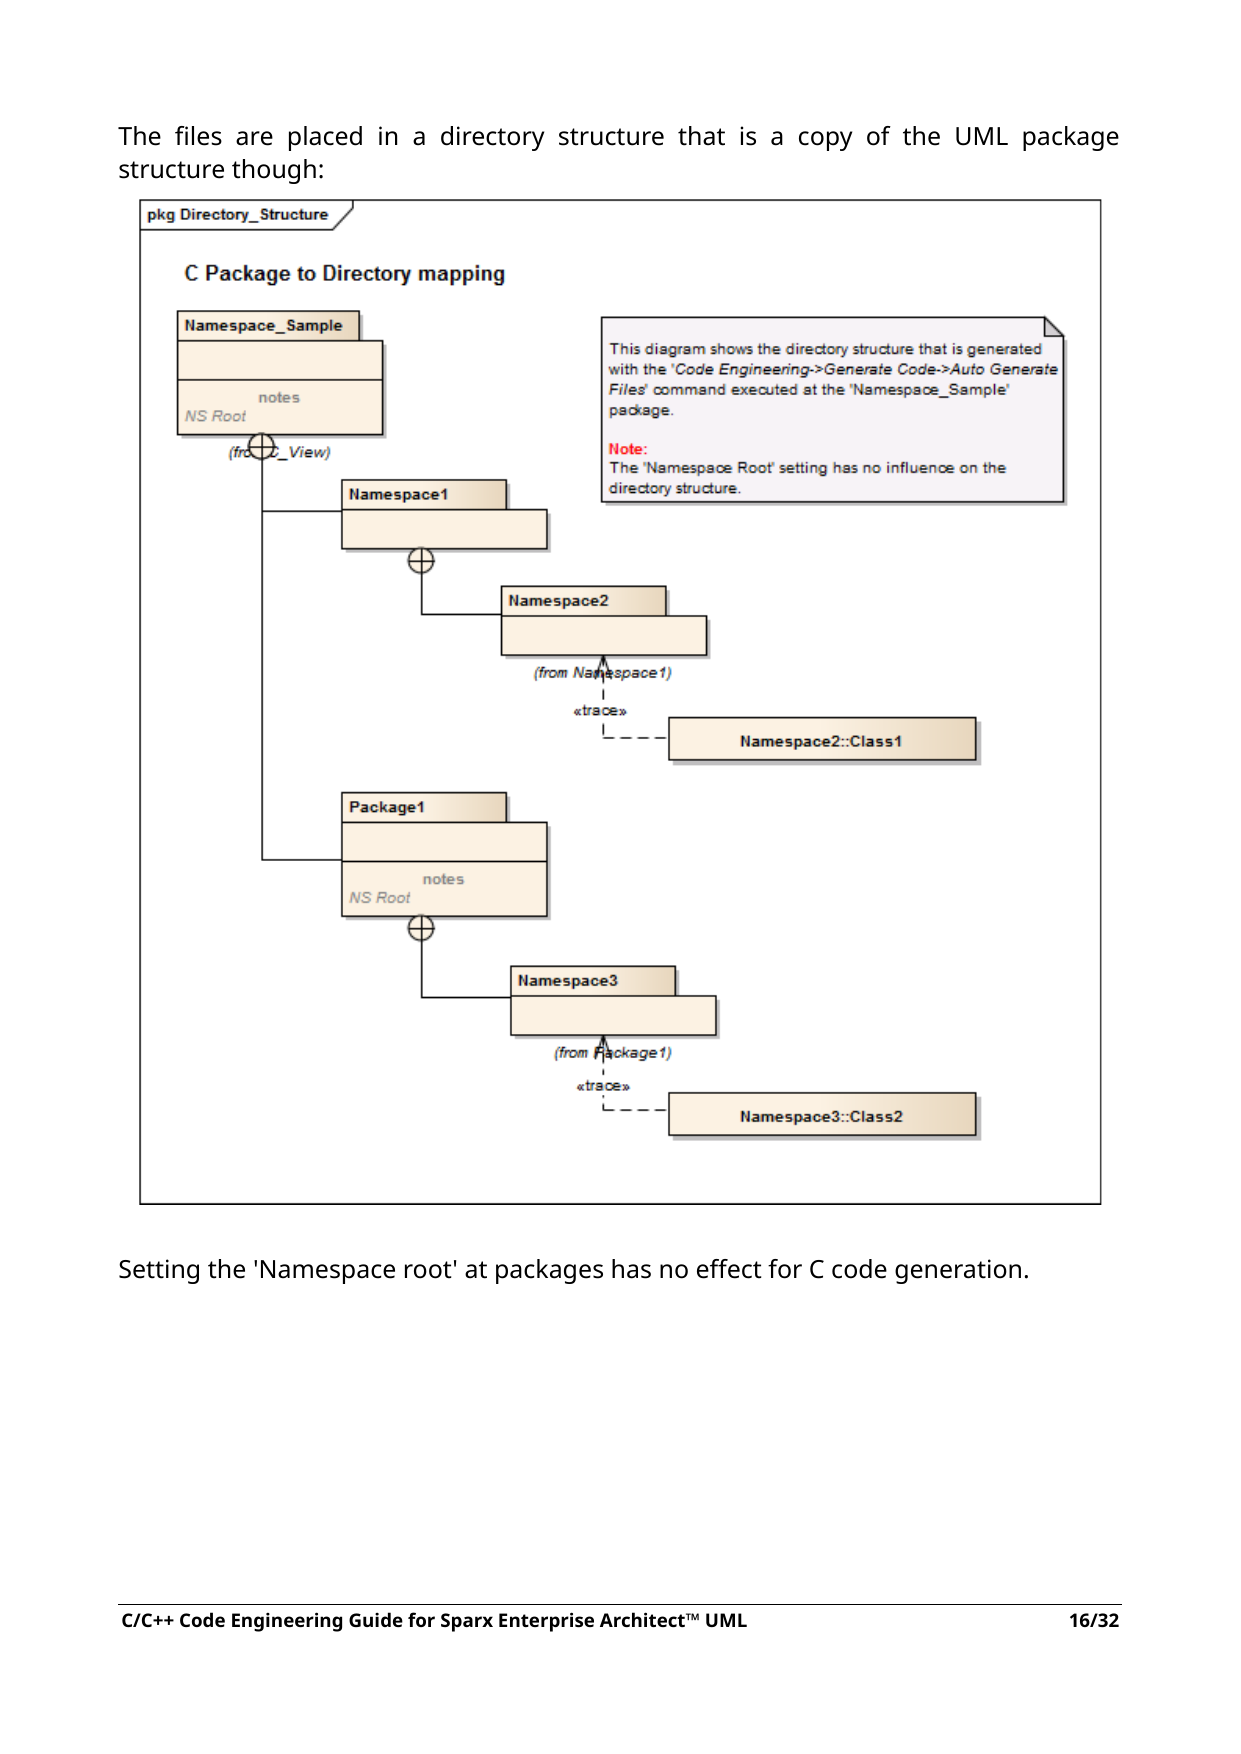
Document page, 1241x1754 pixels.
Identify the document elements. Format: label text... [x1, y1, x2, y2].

text The files are placed in a directory structure that is a copy of the UML package structure though: [118, 118, 1122, 186]
picture [138, 198, 1102, 1205]
text Setting the 'Namespace root' at packages has no effect for C code generation. [118, 1252, 1122, 1286]
